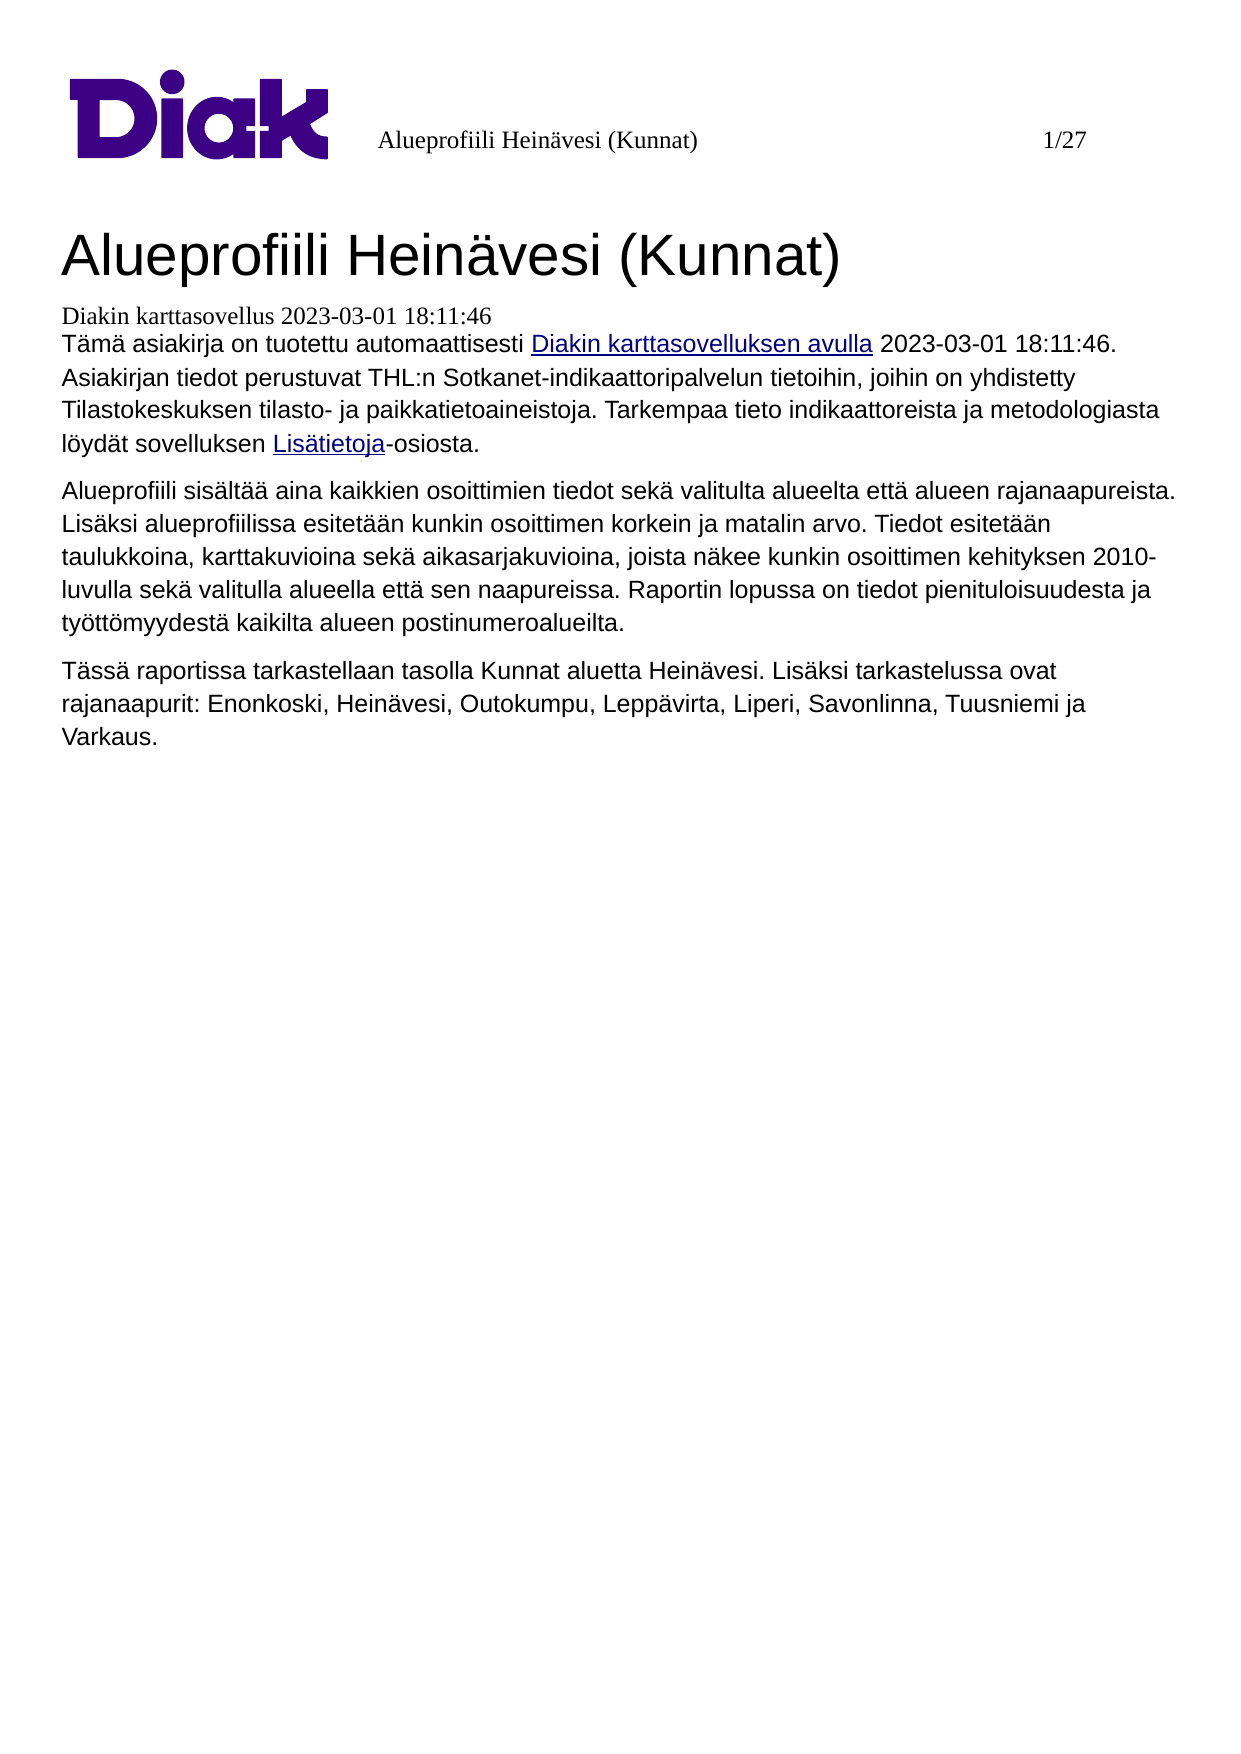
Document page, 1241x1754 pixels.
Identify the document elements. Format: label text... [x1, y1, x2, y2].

title Alueprofiili Heinävesi (Kunnat) [61, 221, 1179, 288]
text Alueprofiili sisältää aina kaikkien osoittimien tiedot sekä valitulta alueelta että alueen rajanaapureista. Lisäksi alueprofiilissa esitetään kunkin osoittimen korkein ja matalin arvo. Tiedot esitetään taulukkoina, karttakuvioina sekä aikasarjakuvioina, joista näkee kunkin osoittimen kehityksen 2010-luvulla sekä valitulla alueella että sen naapureissa. Raportin lopussa on tiedot pienituloisuudesta ja työttömyydestä kaikilta alueen postinumeroalueilta. [61, 476, 1179, 637]
text Tässä raportissa tarkastellaan tasolla Kunnat aluetta Heinävesi. Lisäksi tarkastelussa ovat rajanaapurit: Enonkoski, Heinävesi, Outokumpu, Leppävirta, Liperi, Savonlinna, Tuusniemi ja Varkaus. [61, 656, 1179, 751]
text Diakin karttasovellus 2023-03-01 18:11:46 [61, 301, 1179, 329]
text Tämä asiakirja on tuotettu automaattisesti Diakin karttasovelluksen avulla 2023-03-01 18:11:46. Asiakirjan tiedot perustuvat THL:n Sotkanet-indikaattoripalvelun tietoihin, joihin on yhdistetty Tilastokeskuksen tilasto- ja paikkatietoaineistoja. Tarkempaa tieto indikaattoreista ja metodologiasta löydät sovelluksen Lisätietoja-osiosta. [61, 329, 1179, 457]
